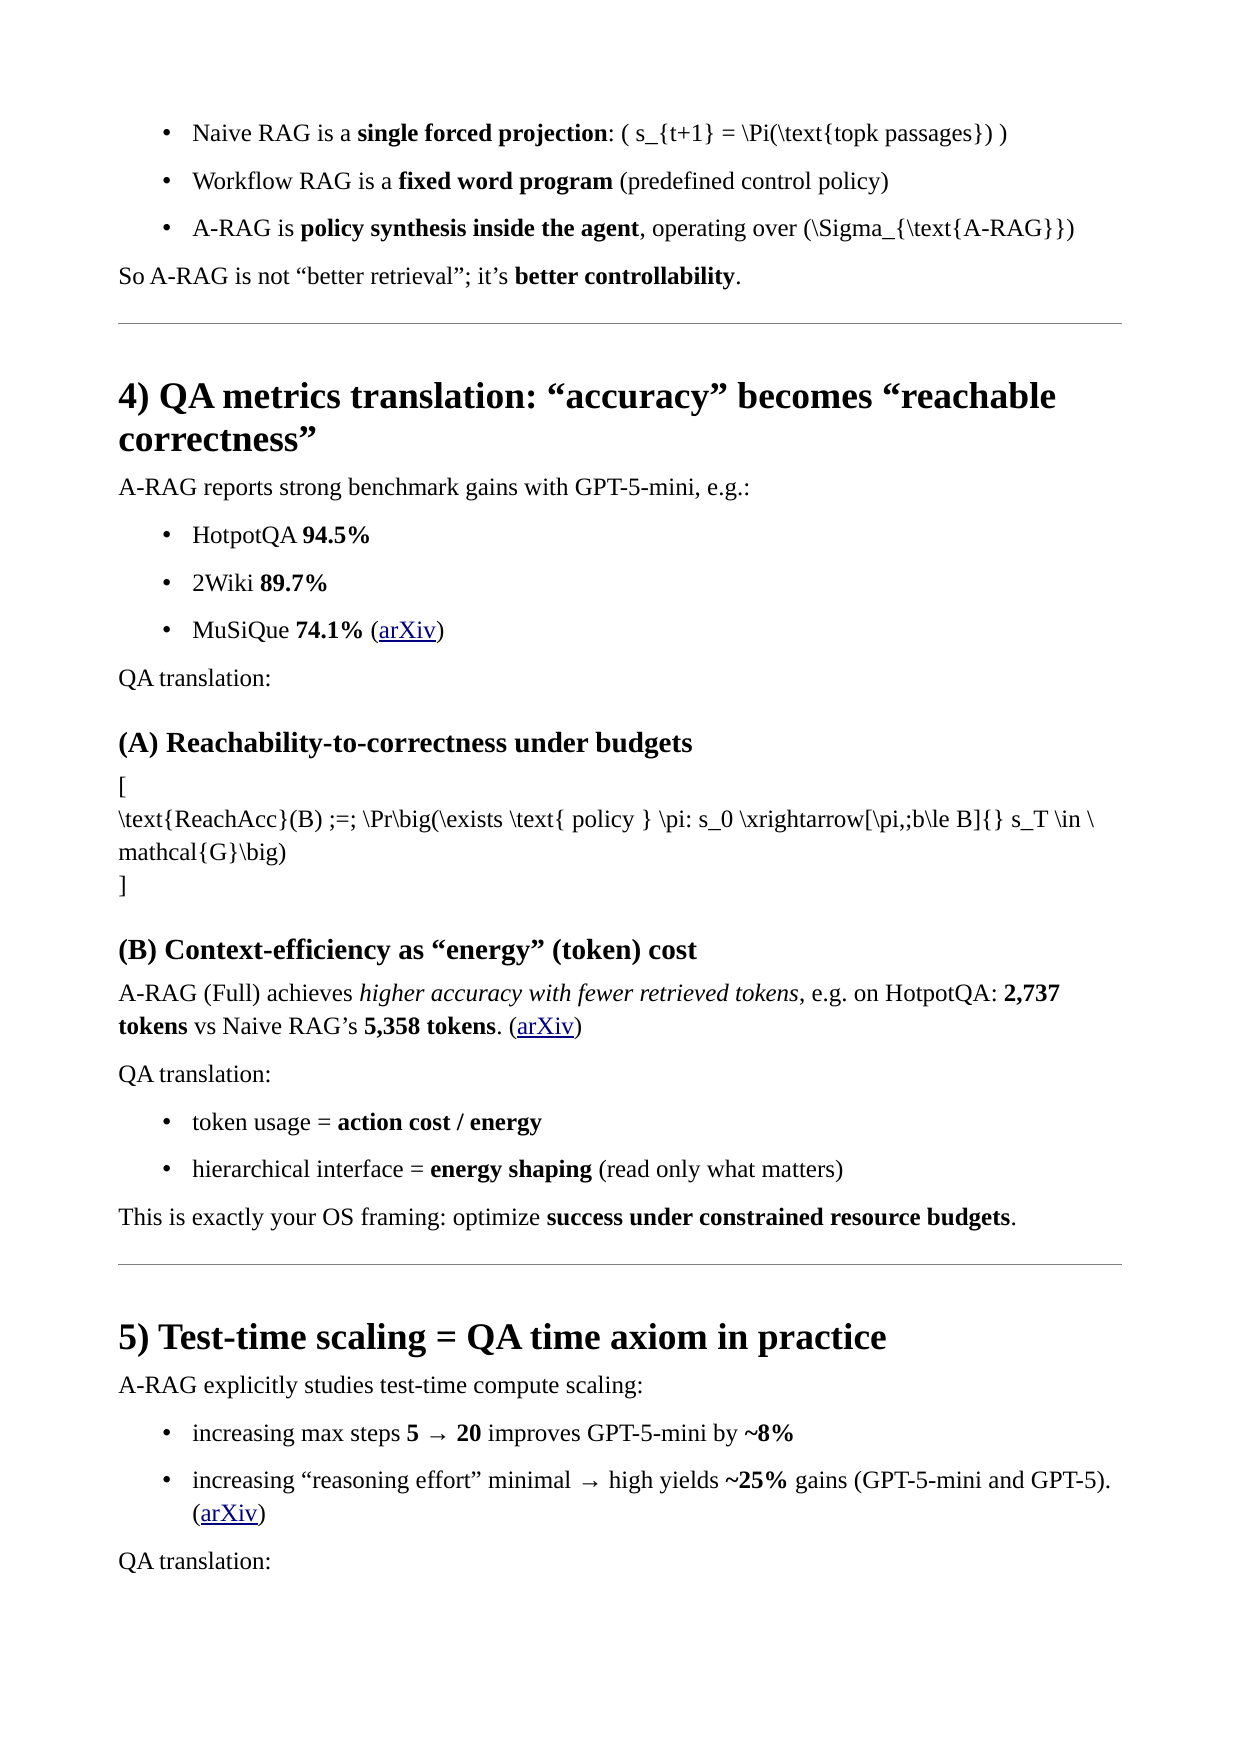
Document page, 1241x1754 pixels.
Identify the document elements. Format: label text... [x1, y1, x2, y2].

list increasing “reasoning effort” minimal → high yields ~25% gains (GPT-5-mini and GPT-5). (arXiv) [162, 1465, 1122, 1527]
list 2Wiki 89.7% [162, 568, 1122, 596]
subtitle 5) Test-time scaling = QA time axiom in practice [118, 1314, 1122, 1358]
text A-RAG (Full) achieves higher accuracy with fewer retrieved tokens, e.g. on HotpotQA: 2,737 tokens vs Naive RAG’s 5,358 tokens. (arXiv) [118, 978, 1122, 1040]
text QA translation: [118, 1059, 1122, 1088]
list MuSiQue 74.1% (arXiv) [162, 615, 1122, 644]
text QA translation: [118, 663, 1122, 692]
text QA translation: [118, 1546, 1122, 1575]
text So A-RAG is not “better retrieval”; it’s better controllability. [118, 261, 1122, 290]
list Naive RAG is a single forced projection: ( s_{t+1} = \Pi(\text{topk passages}) ) [162, 118, 1122, 147]
subtitle (B) Context-efficiency as “energy” (token) cost [118, 932, 1122, 966]
list token usage = action cost / energy [162, 1107, 1122, 1135]
list Workflow RAG is a fixed word program (predefined control policy) [162, 166, 1122, 194]
text A-RAG explicitly studies test-time compute scaling: [118, 1370, 1122, 1399]
text This is exactly your OS framing: optimize success under constrained resource budgets. [118, 1202, 1122, 1231]
list A-RAG is policy synthesis inside the agent, operating over (\Sigma_{\text{A-RAG}}) [162, 213, 1122, 242]
list increasing max steps 5 → 20 improves GPT-5-mini by ~8% [162, 1418, 1122, 1446]
subtitle (A) Reachability-to-correctness under budgets [118, 725, 1122, 758]
list HotpotQA 94.5% [162, 520, 1122, 549]
subtitle 4) QA metrics translation: “accuracy” becomes “reachable correctness” [118, 374, 1122, 460]
list hierarchical interface = energy shaping (read only what matters) [162, 1154, 1122, 1183]
text [ \text{ReachAcc}(B) ;=; \Pr\big(\exists \text{ policy } \pi: s_0 \xrightarrow[\pi,;b\le B]{} s_T \in \mathcal{G}\big) ] [118, 771, 1122, 899]
text A-RAG reports strong benchmark gains with GPT-5-mini, e.g.: [118, 472, 1122, 501]
